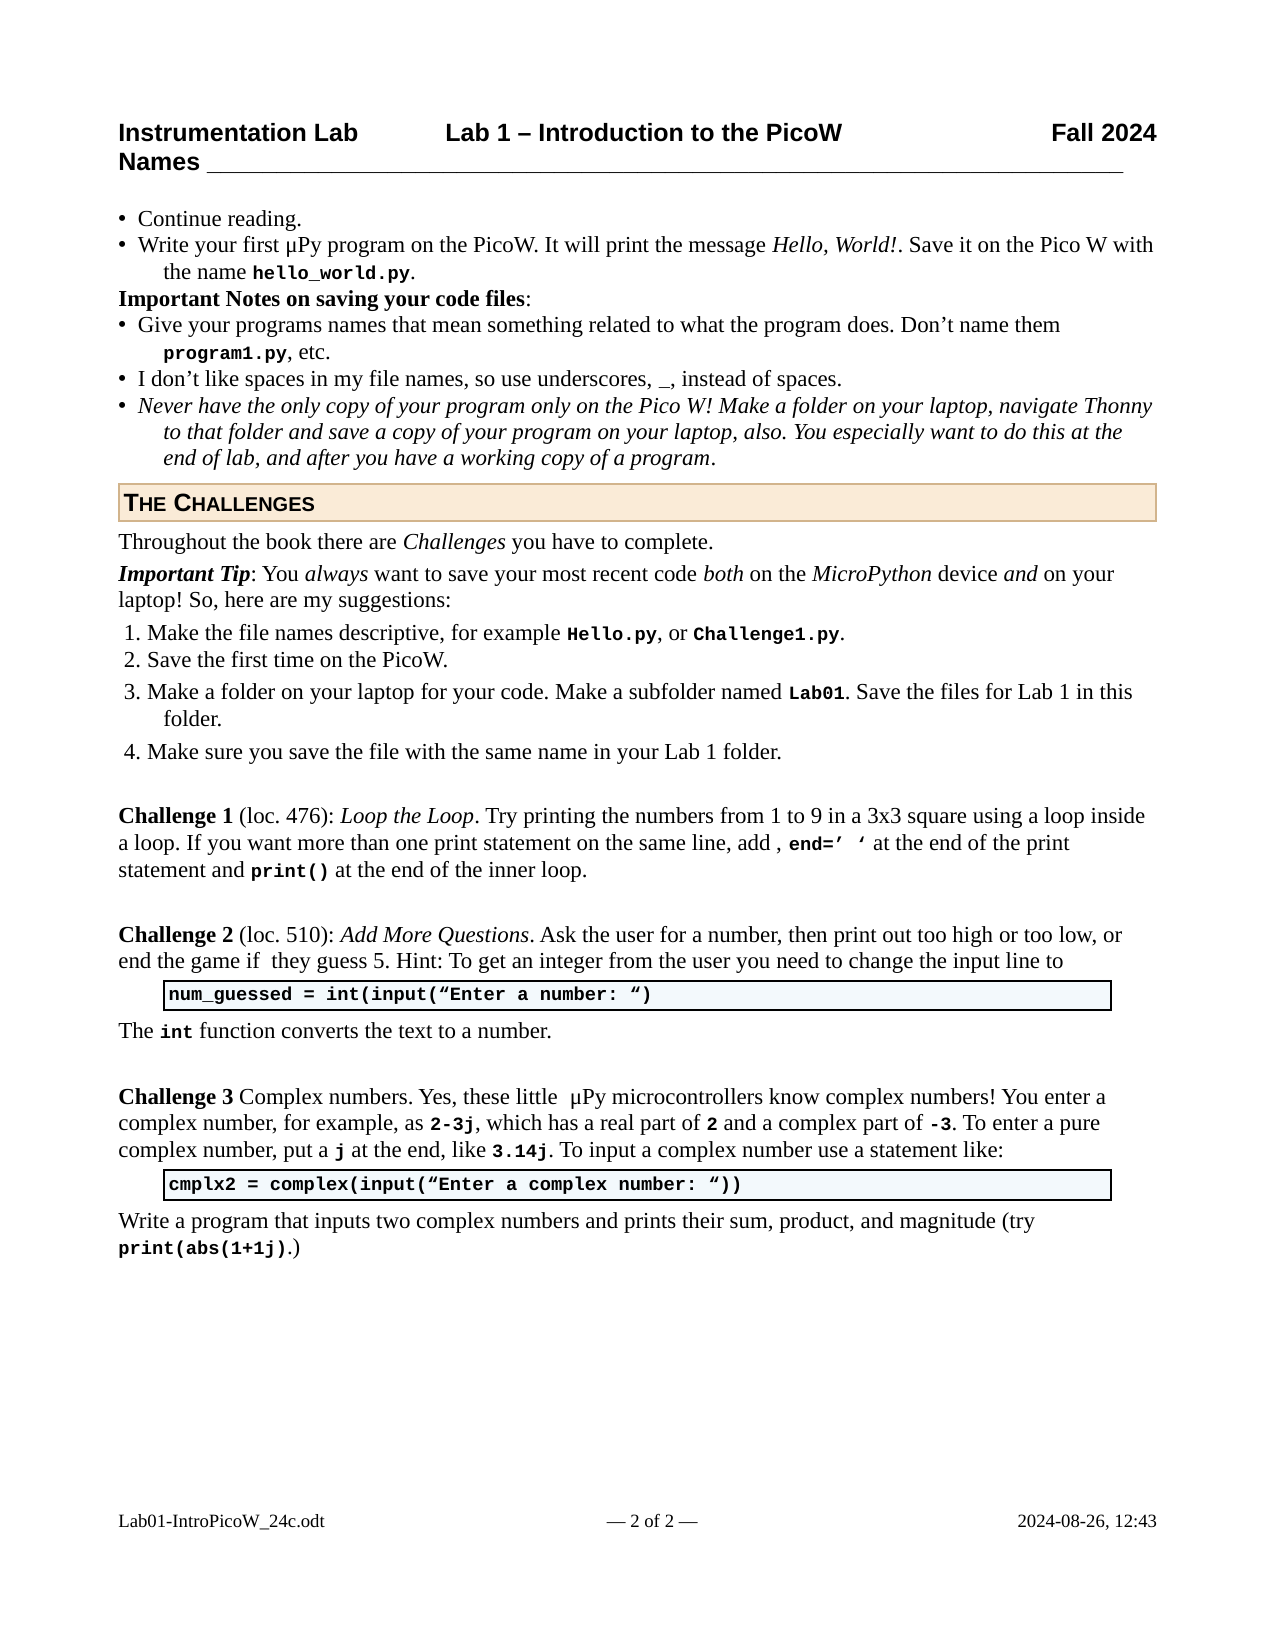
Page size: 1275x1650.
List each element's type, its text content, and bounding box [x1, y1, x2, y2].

list Write your first μPy program on the PicoW. It will print the message Hello, World!. Save it on the Pico W with the name hello_world.py. [118, 231, 1157, 285]
list Make sure you save the file with the same name in your Lab 1 folder. [118, 738, 1157, 764]
subtitle The Challenges [120, 485, 1155, 520]
list Make a folder on your laptop for your code. Make a subfolder named Lab01. Save the files for Lab 1 in this folder. [118, 678, 1157, 732]
list Give your programs names that mean something related to what the program does. Don’t name them program1.py, etc. [118, 311, 1157, 365]
text cmplx2 = complex(input(“Enter a complex number: “)) [165, 1171, 1110, 1199]
text Throughout the book there are Challenges you have to complete. [118, 528, 1157, 554]
text Challenge 1 (loc. 476): Loop the Loop. Try printing the numbers from 1 to 9 in a 3x3 square using a loop inside a loop. If you want more than one print statement on the same line, add , end=’ ‘ at the end of the print statement and print() at the end of the inner loop. [118, 802, 1157, 883]
list Continue reading. [118, 205, 1157, 231]
text Challenge 2 (loc. 510): Add More Questions. Ask the user for a number, then print out too high or too low, or end the game if they guess 5. Hint: To get an integer from the user you need to change the input line to [118, 921, 1157, 974]
text Important Notes on saving your code files: [118, 285, 1157, 311]
list Save the first time on the PicoW. [118, 646, 1157, 672]
list I don’t like spaces in my file names, so use underscores, _, instead of spaces. [118, 365, 1157, 392]
list Never have the only copy of your program only on the Pico W! Make a folder on your laptop, navigate Thonny to that folder and save a copy of your program on your laptop, also. You especially want to do this at the end of lab, and after you have a working copy of a program. [118, 392, 1157, 471]
text Important Tip: You always want to save your most recent code both on the MicroPython device and on your laptop! So, here are my suggestions: [118, 560, 1157, 613]
text num_guessed = int(input(“Enter a number: “) [165, 982, 1110, 1009]
text Write a program that inputs two complex numbers and prints their sum, product, and magnitude (try print(abs(1+1j).) [118, 1207, 1157, 1260]
text The int function converts the text to a number. [118, 1017, 1157, 1044]
list Make the file names descriptive, for example Hello.py, or Challenge1.py. [118, 619, 1157, 646]
text Challenge 3 Complex numbers. Yes, these little μPy microcontrollers know complex numbers! You enter a complex number, for example, as 2-3j, which has a real part of 2 and a complex part of -3. To enter a pure complex number, put a j at the end, like 3.14j. To input a complex number use a statement like: [118, 1083, 1157, 1163]
